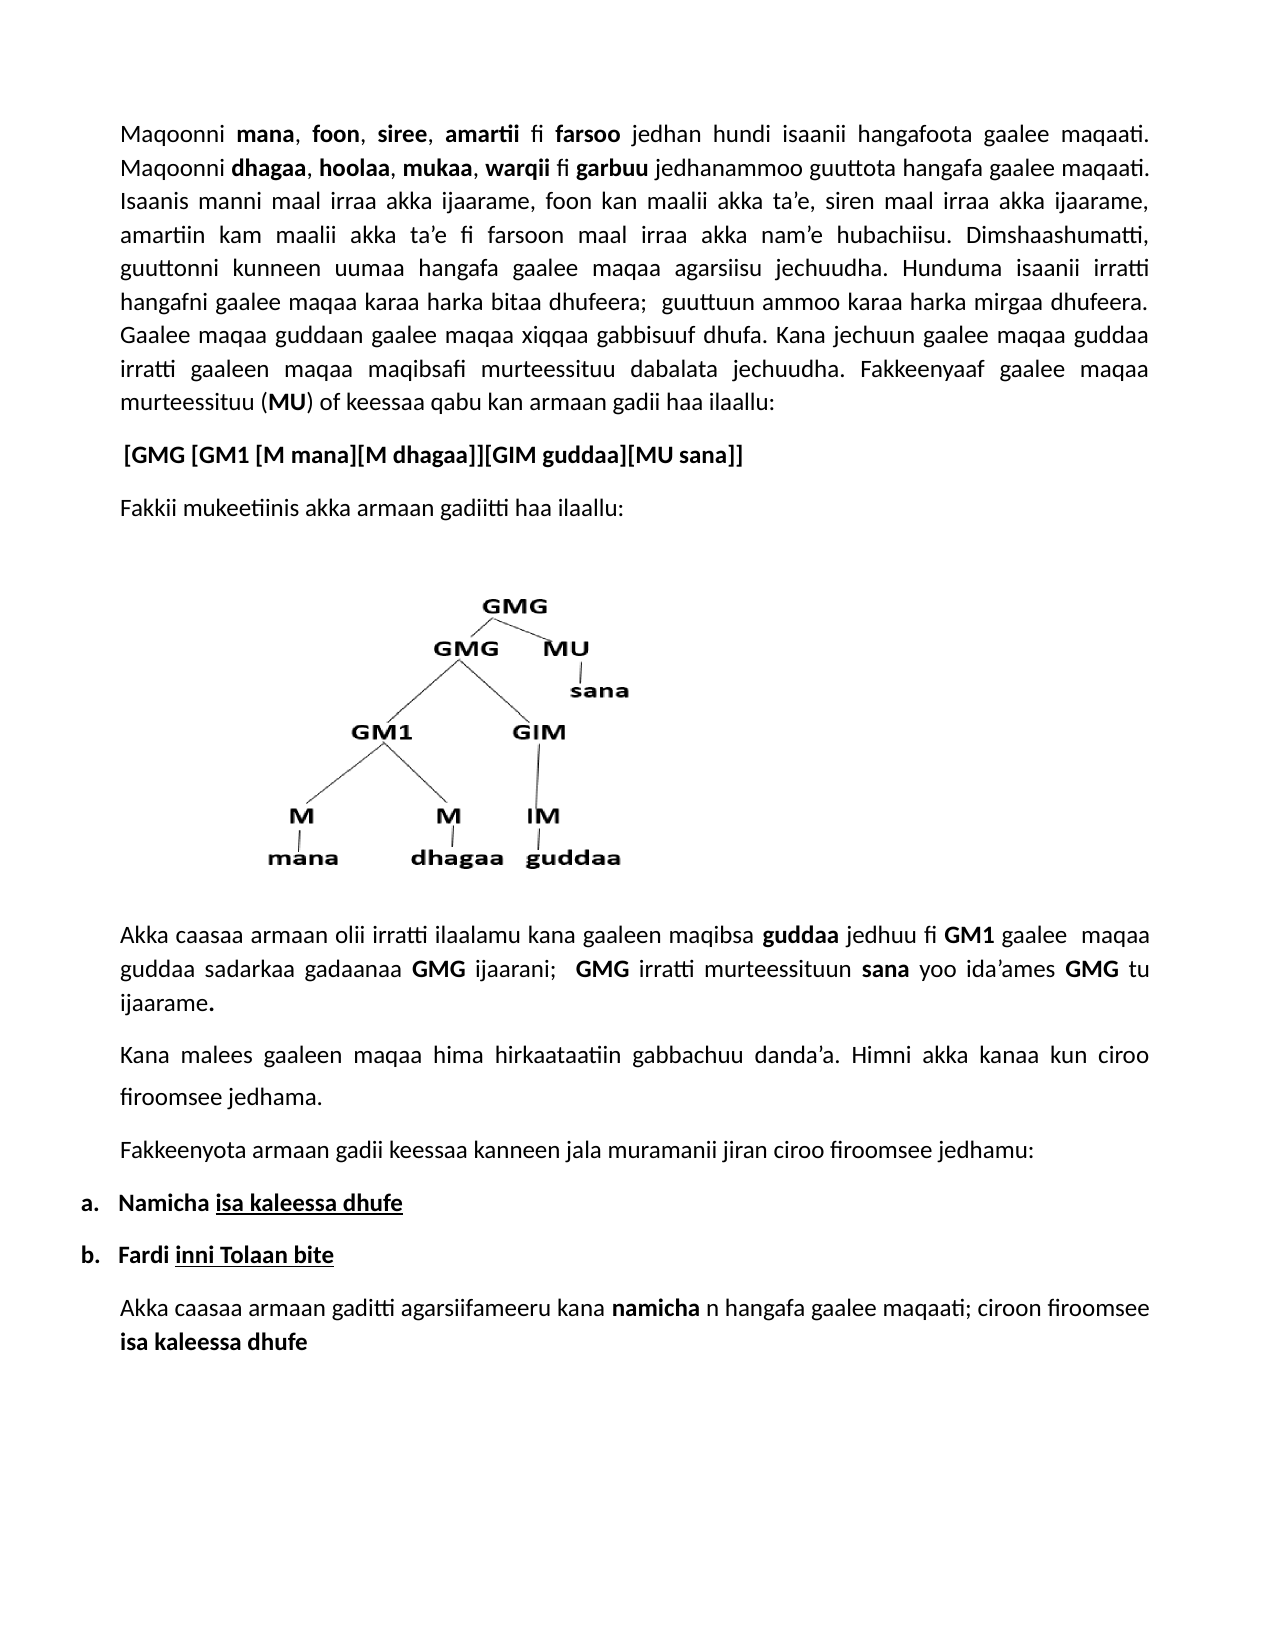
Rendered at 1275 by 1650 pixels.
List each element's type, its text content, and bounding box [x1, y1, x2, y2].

text Fakkeenyota armaan gadii keessaa kanneen jala muramanii jiran ciroo firoomsee jedhamu: [120, 1134, 1151, 1164]
picture [119, 526, 811, 901]
list Fardi inni Tolaan bite [81, 1239, 1157, 1270]
text Kana malees gaaleen maqaa hima hirkaataatiin gabbachuu danda’a. Himni akka kanaa kun ciroo firoomsee jedhama. [120, 1040, 1151, 1112]
text [GMG [GM1 [M mana][M dhagaa]][GIM guddaa][MU sana]] [118, 439, 1152, 470]
text Fakkii mukeetiinis akka armaan gadiitti haa ilaallu: [120, 492, 1151, 523]
text Akka caasaa armaan gaditti agarsiifameeru kana namicha n hangafa gaalee maqaati; ciroon firoomsee isa kaleessa dhufe [120, 1292, 1151, 1356]
text Akka caasaa armaan olii irratti ilaalamu kana gaaleen maqibsa guddaa jedhuu fi GM1 gaalee maqaa guddaa sadarkaa gadaanaa GMG ijaarani; GMG irratti murteessituun sana yoo ida’ames GMG tu ijaarame. [120, 919, 1151, 1017]
list Namicha isa kaleessa dhufe [81, 1187, 1157, 1217]
text Maqoonni mana, foon, siree, amartii fi farsoo jedhan hundi isaanii hangafoota gaalee maqaati. Maqoonni dhagaa, hoolaa, mukaa, warqii fi garbuu jedhanammoo guuttota hangafa gaalee maqaati. Isaanis manni maal irraa akka ijaarame, foon kan maalii akka ta’e, siren maal irraa akka ijaarame, amartiin kam maalii akka ta’e fi farsoon maal irraa akka nam’e hubachiisu. Dimshaashumatti, guuttonni kunneen uumaa hangafa gaalee maqaa agarsiisu jechuudha. Hunduma isaanii irratti hangafni gaalee maqaa karaa harka bitaa dhufeera; guuttuun ammoo karaa harka mirgaa dhufeera. Gaalee maqaa guddaan gaalee maqaa xiqqaa gabbisuuf dhufa. Kana jechuun gaalee maqaa guddaa irratti gaaleen maqaa maqibsafi murteessituu dabalata jechuudha. Fakkeenyaaf gaalee maqaa murteessituu (MU) of keessaa qabu kan armaan gadii haa ilaallu: [120, 118, 1151, 417]
